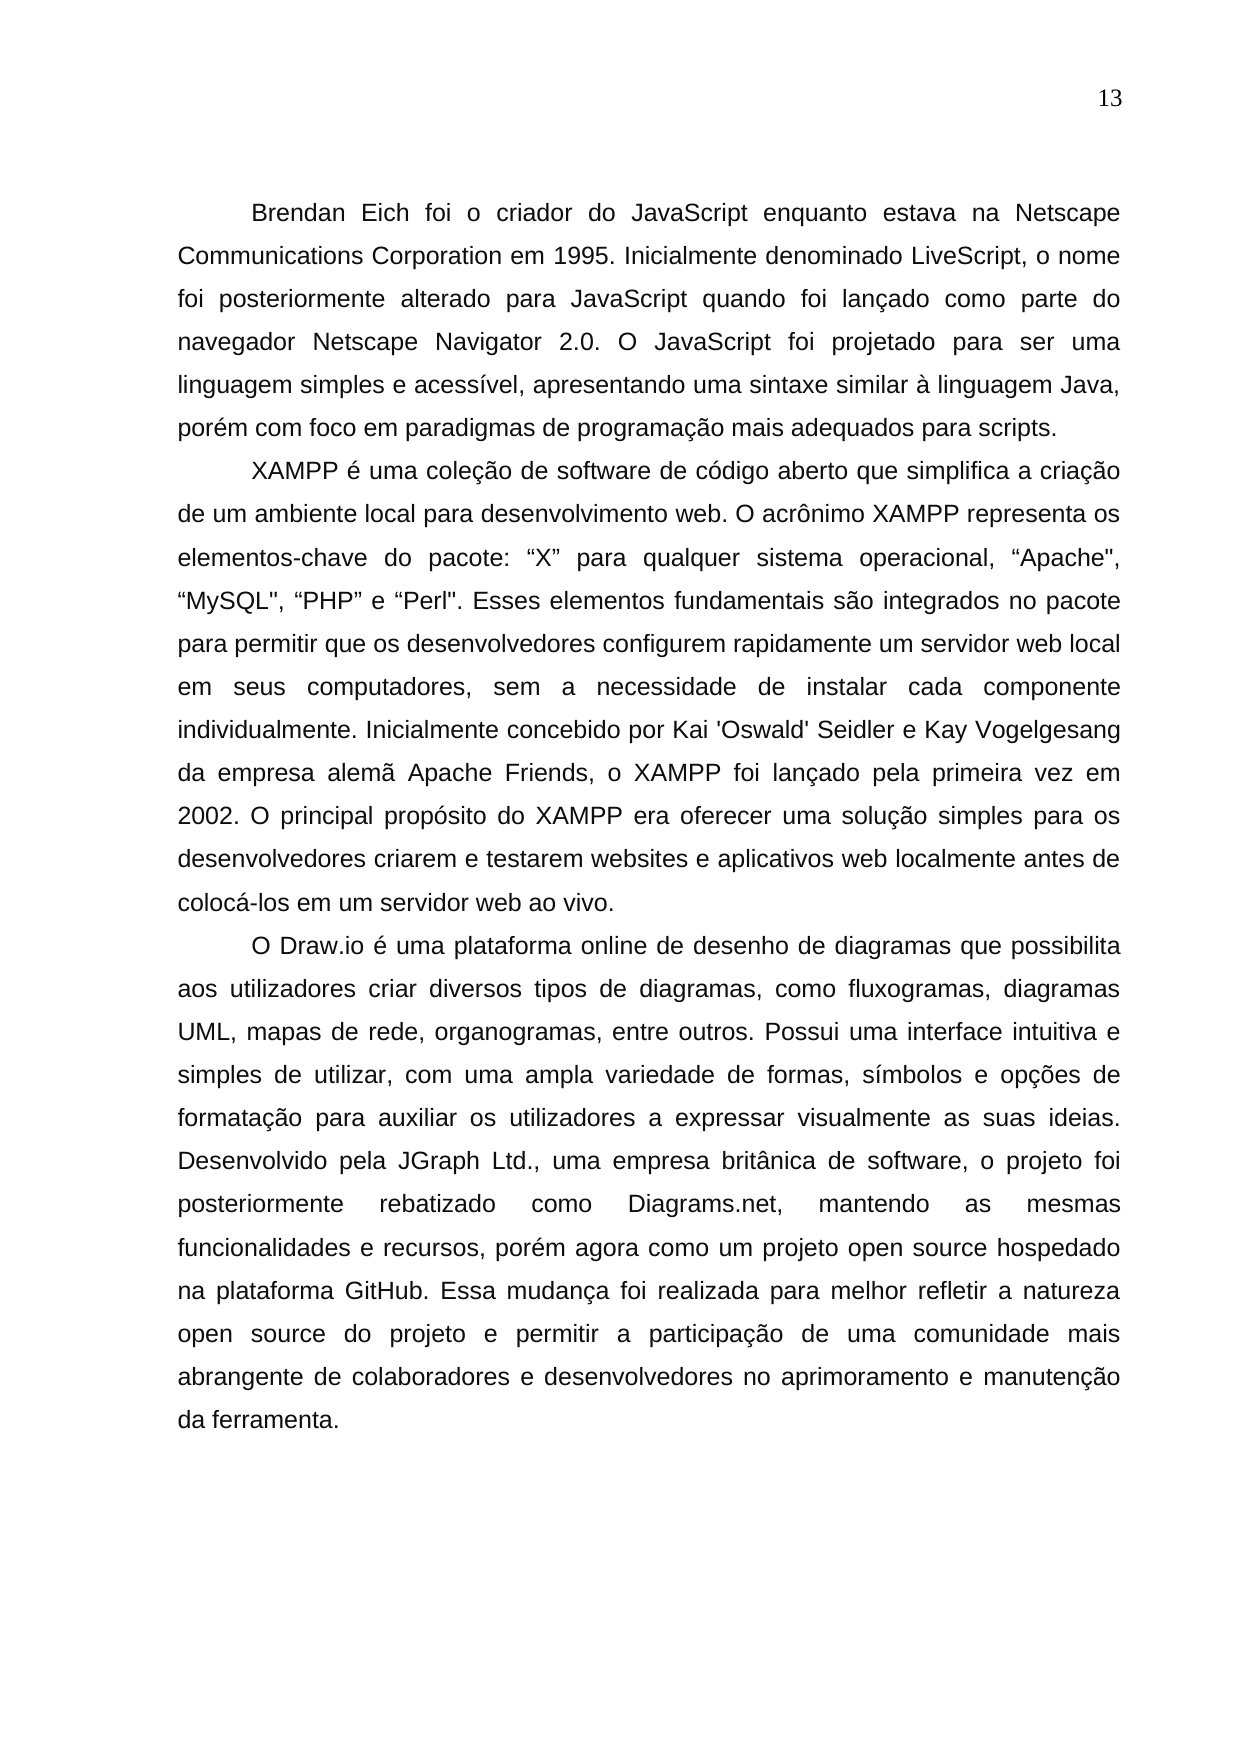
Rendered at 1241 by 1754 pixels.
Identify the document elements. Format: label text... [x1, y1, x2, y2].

text XAMPP é uma coleção de software de código aberto que simplifica a criação de um ambiente local para desenvolvimento web. O acrônimo XAMPP representa os elementos-chave do pacote: “X” para qualquer sistema operacional, “Apache", “MySQL", “PHP” e “Perl". Esses elementos fundamentais são integrados no pacote para permitir que os desenvolvedores configurem rapidamente um servidor web local em seus computadores, sem a necessidade de instalar cada componente individualmente. Inicialmente concebido por Kai 'Oswald' Seidler e Kay Vogelgesang da empresa alemã Apache Friends, o XAMPP foi lançado pela primeira vez em 2002. O principal propósito do XAMPP era oferecer uma solução simples para os desenvolvedores criarem e testarem websites e aplicativos web localmente antes de colocá-los em um servidor web ao vivo. [177, 456, 1122, 916]
text O Draw.io é uma plataforma online de desenho de diagramas que possibilita aos utilizadores criar diversos tipos de diagramas, como fluxogramas, diagramas UML, mapas de rede, organogramas, entre outros. Possui uma interface intuitiva e simples de utilizar, com uma ampla variedade de formas, símbolos e opções de formatação para auxiliar os utilizadores a expressar visualmente as suas ideias. Desenvolvido pela JGraph Ltd., uma empresa britânica de software, o projeto foi posteriormente rebatizado como Diagrams.net, mantendo as mesmas funcionalidades e recursos, porém agora como um projeto open source hospedado na plataforma GitHub. Essa mudança foi realizada para melhor refletir a natureza open source do projeto e permitir a participação de uma comunidade mais abrangente de colaboradores e desenvolvedores no aprimoramento e manutenção da ferramenta. [177, 931, 1122, 1434]
text Brendan Eich foi o criador do JavaScript enquanto estava na Netscape Communications Corporation em 1995. Inicialmente denominado LiveScript, o nome foi posteriormente alterado para JavaScript quando foi lançado como parte do navegador Netscape Navigator 2.0. O JavaScript foi projetado para ser uma linguagem simples e acessível, apresentando uma sintaxe similar à linguagem Java, porém com foco em paradigmas de programação mais adequados para scripts. [177, 198, 1122, 442]
